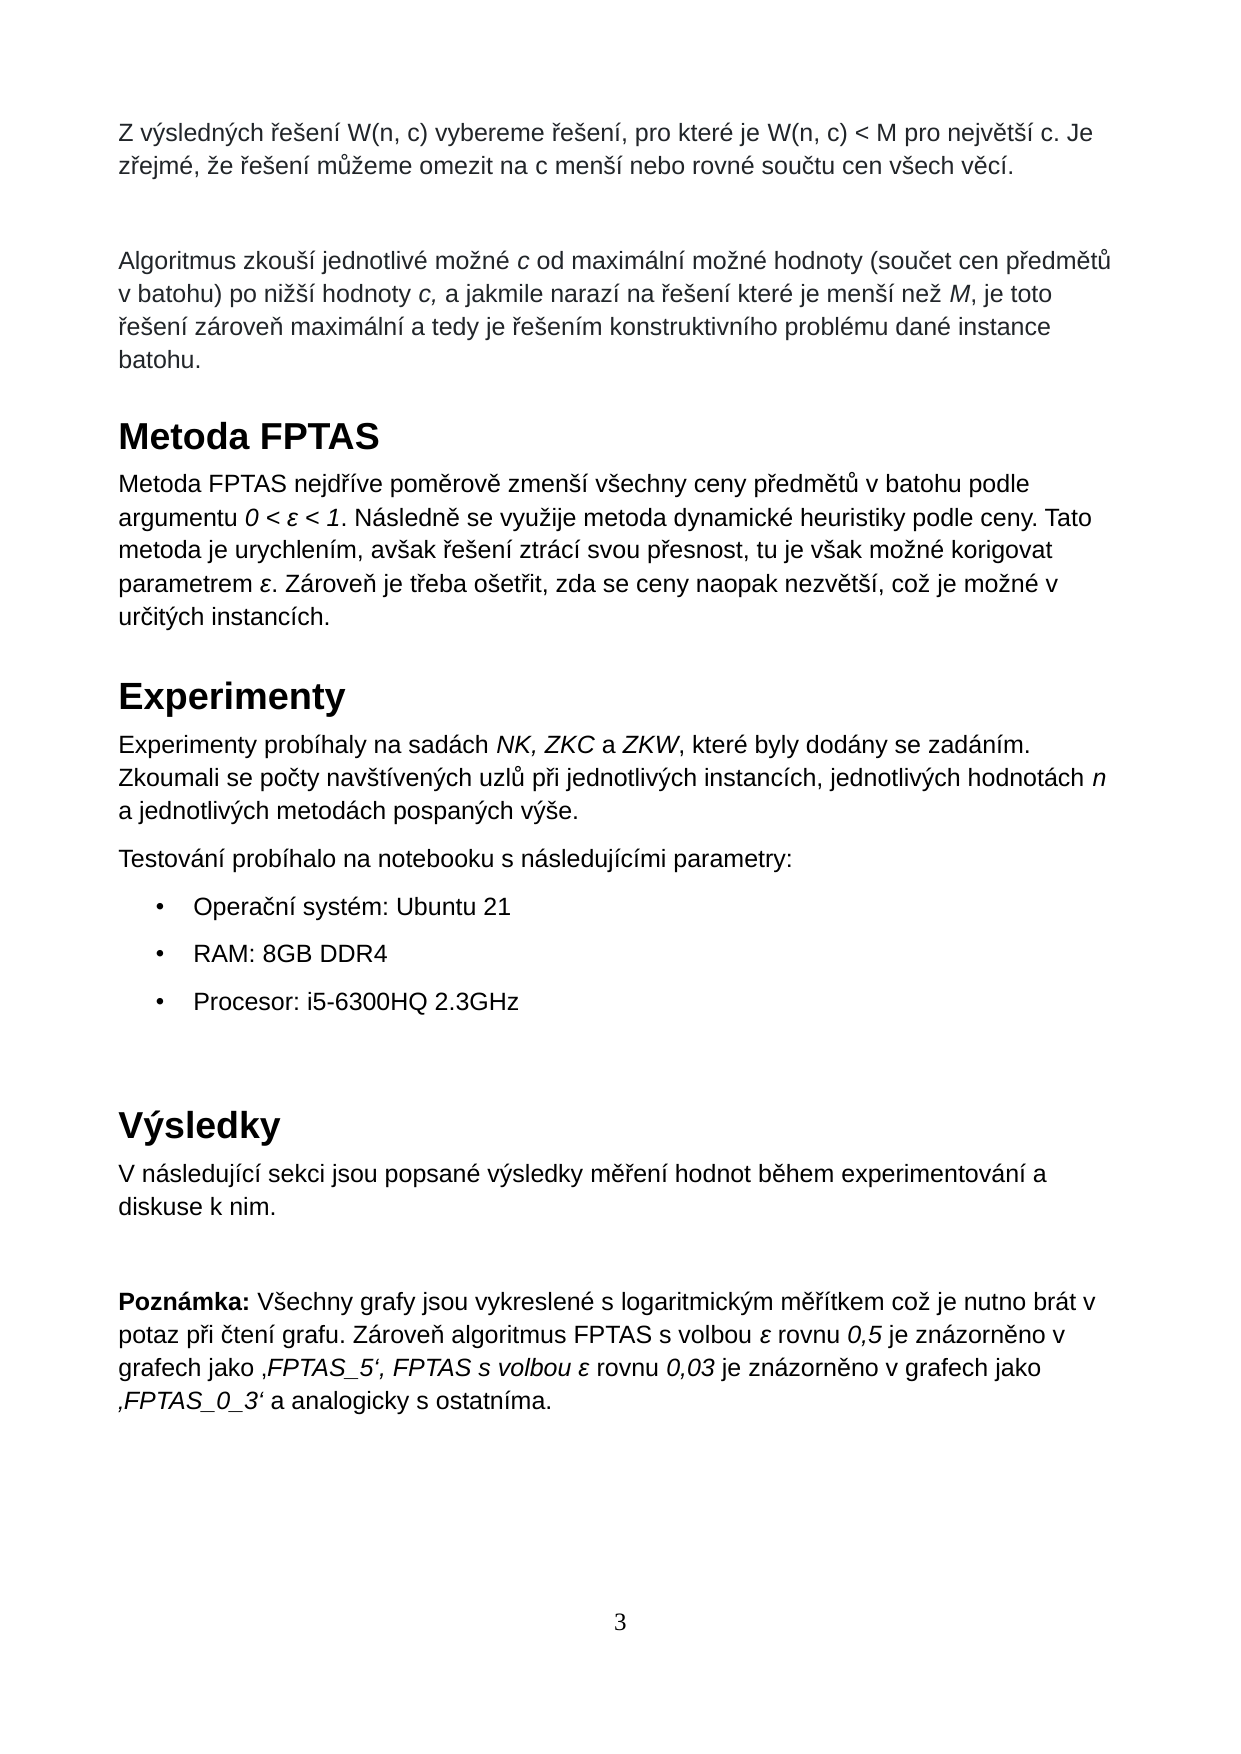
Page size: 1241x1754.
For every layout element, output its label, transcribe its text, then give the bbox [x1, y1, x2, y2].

subtitle Výsledky [118, 1103, 1122, 1146]
text Algoritmus zkouší jednotlivé možné c od maximální možné hodnoty (součet cen předmětů v batohu) po nižší hodnoty c, a jakmile narazí na řešení které je menší než M, je toto řešení zároveň maximální a tedy je řešením konstruktivního problému dané instance batohu. [118, 246, 1122, 374]
text Metoda FPTAS nejdříve poměrově zmenší všechny ceny předmětů v batohu podle argumentu 0 < ε < 1. Následně se využije metoda dynamické heuristiky podle ceny. Tato metoda je urychlením, avšak řešení ztrácí svou přesnost, tu je však možné korigovat parametrem ε. Zároveň je třeba ošetřit, zda se ceny naopak nezvětší, což je možné v určitých instancích. [118, 469, 1122, 630]
text Testování probíhalo na notebooku s následujícími parametry: [118, 844, 1122, 873]
text Poznámka: Všechny grafy jsou vykreslené s logaritmickým měřítkem což je nutno brát v potaz při čtení grafu. Zároveň algoritmus FPTAS s volbou ε rovnu 0,5 je znázorněno v grafech jako ‚FPTAS_5‘, FPTAS s volbou ε rovnu 0,03 je znázorněno v grafech jako ‚FPTAS_0_3‘ a analogicky s ostatníma. [118, 1287, 1122, 1415]
text Z výsledných řešení W(n, c) vybereme řešení, pro které je W(n, c) < M pro největší c. Je zřejmé, že řešení můžeme omezit na c menší nebo rovné součtu cen všech věcí. [118, 118, 1122, 180]
subtitle Experimenty [118, 674, 1122, 718]
text V následující sekci jsou popsané výsledky měření hodnot během experimentování a diskuse k nim. [118, 1159, 1122, 1221]
text Experimenty probíhaly na sadách NK, ZKC a ZKW, které byly dodány se zadáním. Zkoumali se počty navštívených uzlů při jednotlivých instancích, jednotlivých hodnotách n a jednotlivých metodách pospaných výše. [118, 730, 1122, 825]
list RAM: 8GB DDR4 [156, 939, 1122, 968]
list Procesor: i5-6300HQ 2.3GHz [156, 987, 1122, 1016]
list Operační systém: Ubuntu 21 [156, 892, 1122, 920]
subtitle Metoda FPTAS [118, 414, 1122, 457]
